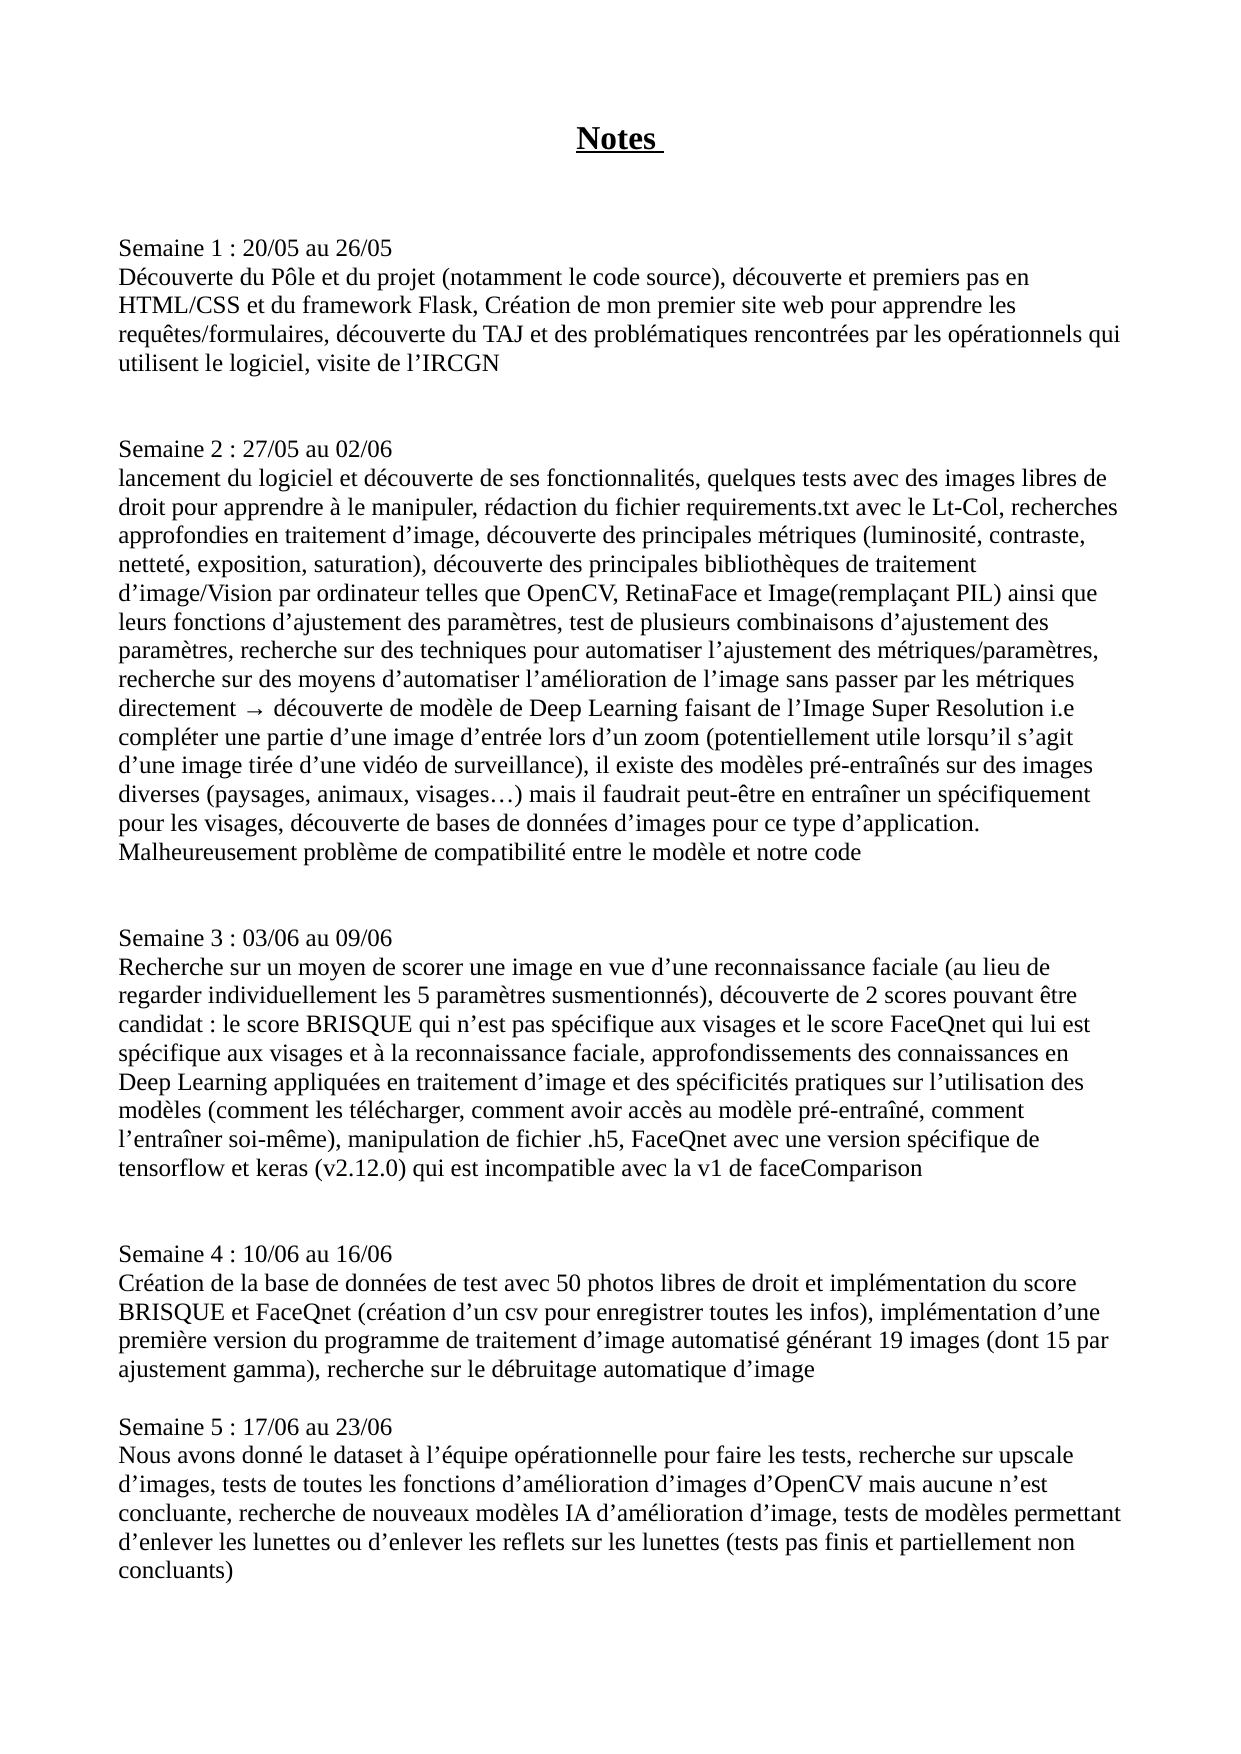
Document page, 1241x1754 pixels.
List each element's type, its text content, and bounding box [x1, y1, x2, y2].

text Création de la base de données de test avec 50 photos libres de droit et implémentation du score BRISQUE et FaceQnet (création d’un csv pour enregistrer toutes les infos), implémentation d’une première version du programme de traitement d’image automatisé générant 19 images (dont 15 par ajustement gamma), recherche sur le débruitage automatique d’image [118, 1268, 1122, 1383]
text Nous avons donné le dataset à l’équipe opérationnelle pour faire les tests, recherche sur upscale d’images, tests de toutes les fonctions d’amélioration d’images d’OpenCV mais aucune n’est concluante, recherche de nouveaux modèles IA d’amélioration d’image, tests de modèles permettant d’enlever les lunettes ou d’enlever les reflets sur les lunettes (tests pas finis et partiellement non concluants) [118, 1441, 1122, 1584]
text Semaine 2 : 27/05 au 02/06 [118, 434, 1122, 463]
text Notes [118, 118, 1122, 156]
text Semaine 3 : 03/06 au 09/06 [118, 923, 1122, 952]
text Découverte du Pôle et du projet (notamment le code source), découverte et premiers pas en HTML/CSS et du framework Flask, Création de mon premier site web pour apprendre les requêtes/formulaires, découverte du TAJ et des problématiques rencontrées par les opérationnels qui utilisent le logiciel, visite de l’IRCGN [118, 262, 1122, 377]
text Semaine 1 : 20/05 au 26/05 [118, 233, 1122, 262]
text Recherche sur un moyen de scorer une image en vue d’une reconnaissance faciale (au lieu de regarder individuellement les 5 paramètres susmentionnés), découverte de 2 scores pouvant être candidat : le score BRISQUE qui n’est pas spécifique aux visages et le score FaceQnet qui lui est spécifique aux visages et à la reconnaissance faciale, approfondissements des connaissances en Deep Learning appliquées en traitement d’image et des spécificités pratiques sur l’utilisation des modèles (comment les télécharger, comment avoir accès au modèle pré-entraîné, comment l’entraîner soi-même), manipulation de fichier .h5, FaceQnet avec une version spécifique de tensorflow et keras (v2.12.0) qui est incompatible avec la v1 de faceComparison [118, 952, 1122, 1182]
text Semaine 5 : 17/06 au 23/06 [118, 1412, 1122, 1441]
text Semaine 4 : 10/06 au 16/06 [118, 1239, 1122, 1268]
text lancement du logiciel et découverte de ses fonctionnalités, quelques tests avec des images libres de droit pour apprendre à le manipuler, rédaction du fichier requirements.txt avec le Lt-Col, recherches approfondies en traitement d’image, découverte des principales métriques (luminosité, contraste, netteté, exposition, saturation), découverte des principales bibliothèques de traitement d’image/Vision par ordinateur telles que OpenCV, RetinaFace et Image(remplaçant PIL) ainsi que leurs fonctions d’ajustement des paramètres, test de plusieurs combinaisons d’ajustement des paramètres, recherche sur des techniques pour automatiser l’ajustement des métriques/paramètres, recherche sur des moyens d’automatiser l’amélioration de l’image sans passer par les métriques directement → découverte de modèle de Deep Learning faisant de l’Image Super Resolution i.e compléter une partie d’une image d’entrée lors d’un zoom (potentiellement utile lorsqu’il s’agit d’une image tirée d’une vidéo de surveillance), il existe des modèles pré-entraînés sur des images diverses (paysages, animaux, visages…) mais il faudrait peut-être en entraîner un spécifiquement pour les visages, découverte de bases de données d’images pour ce type d’application. Malheureusement problème de compatibilité entre le modèle et notre code [118, 463, 1122, 866]
